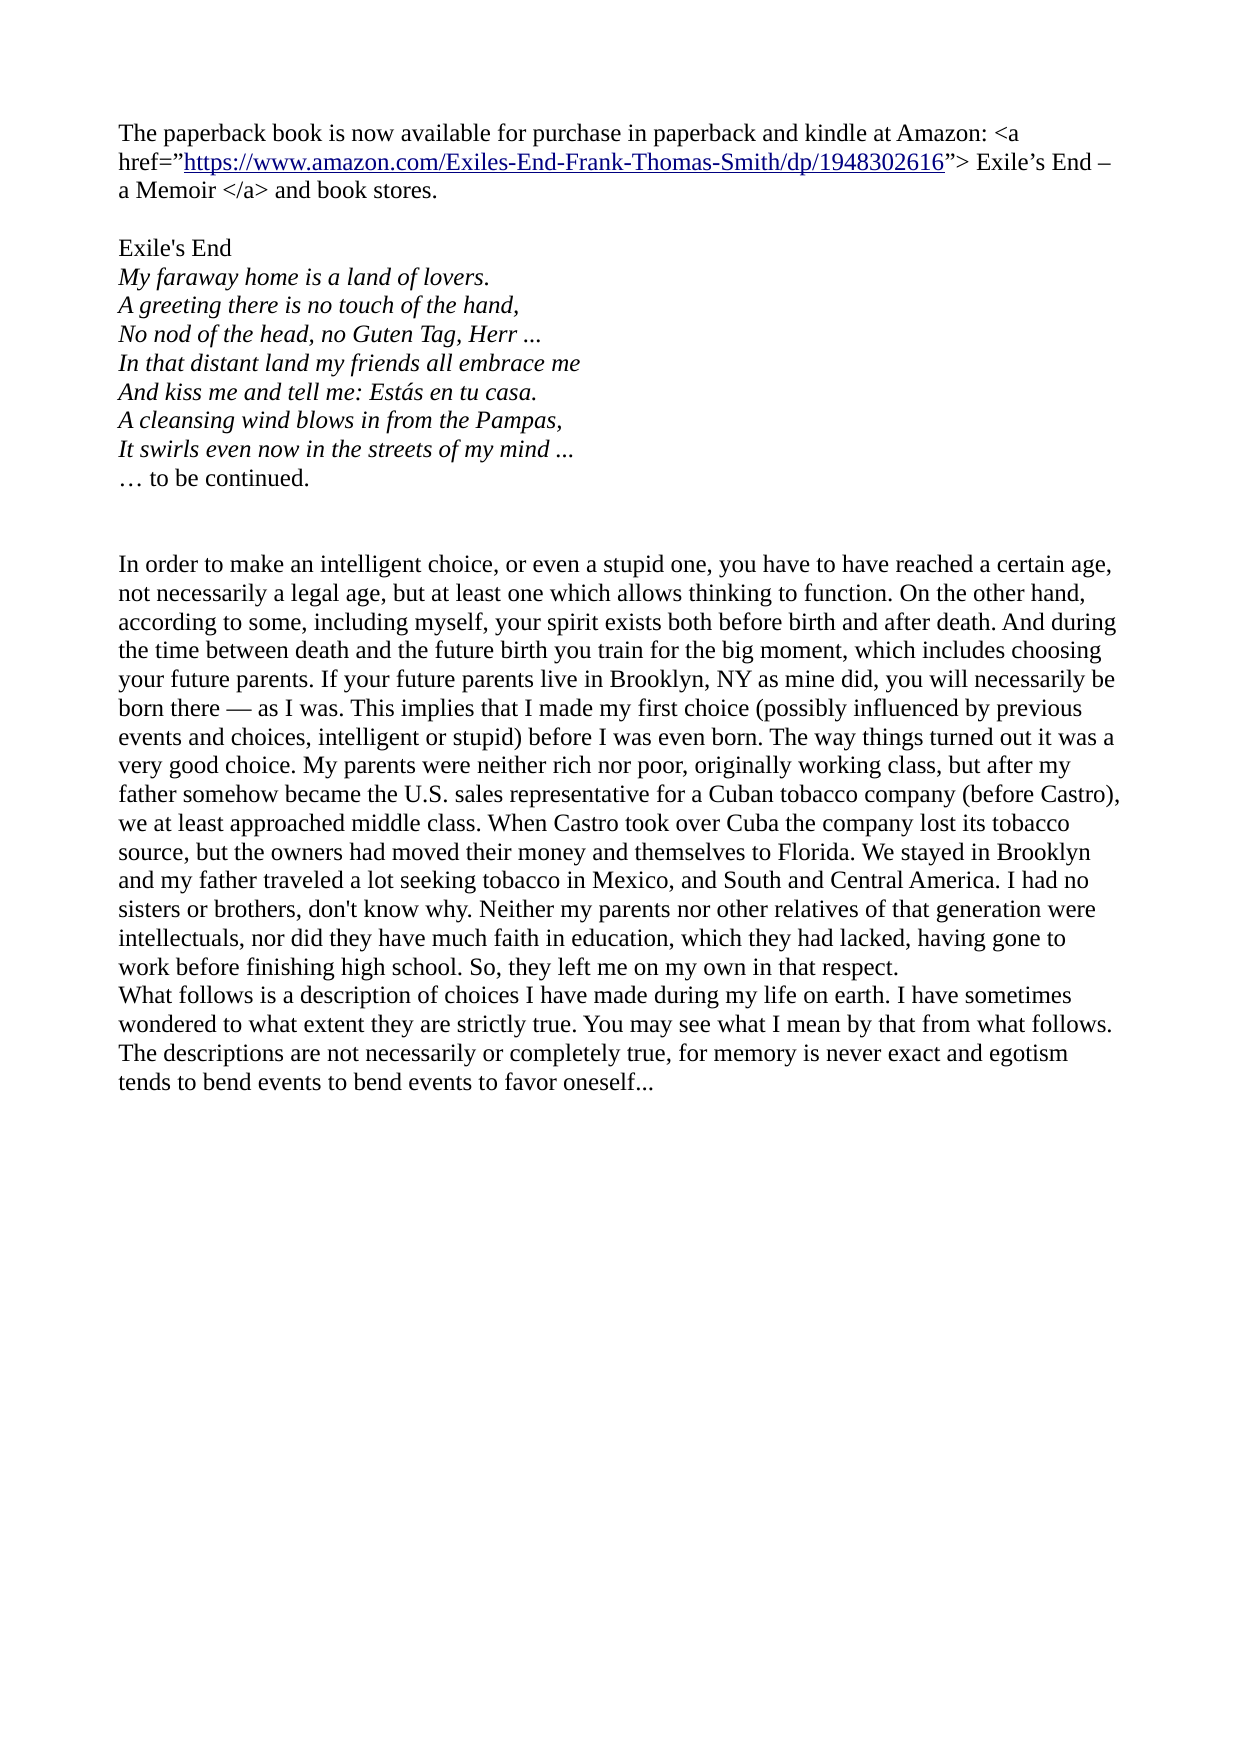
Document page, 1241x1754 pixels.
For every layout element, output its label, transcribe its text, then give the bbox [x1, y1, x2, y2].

text A cleansing wind blows in from the Pampas, [118, 406, 1122, 434]
text A greeting there is no touch of the hand, [118, 291, 1122, 319]
text My faraway home is a land of lovers. [118, 262, 1122, 291]
text In order to make an intelligent choice, or even a stupid one, you have to have reached a certain age, not necessarily a legal age, but at least one which allows thinking to function. On the other hand, according to some, including myself, your spirit exists both before birth and after death. And during the time between death and the future birth you train for the big moment, which includes choosing your future parents. If your future parents live in Brooklyn, NY as mine did, you will necessarily be born there — as I was. This implies that I made my first choice (possibly influenced by previous events and choices, intelligent or stupid) before I was even born. The way things turned out it was a very good choice. My parents were neither rich nor poor, originally working class, but after my father somehow became the U.S. sales representative for a Cuban tobacco company (before Castro), we at least approached middle class. When Castro took over Cuba the company lost its tobacco source, but the owners had moved their money and themselves to Florida. We stayed in Brooklyn and my father traveled a lot seeking tobacco in Mexico, and South and Central America. I had no sisters or brothers, don't know why. Neither my parents nor other relatives of that generation were intellectuals, nor did they have much faith in education, which they had lacked, having gone to work before finishing high school. So, they left me on my own in that respect. [118, 549, 1122, 981]
text … to be continued. [118, 463, 1122, 492]
text Exile's End [118, 233, 1122, 262]
text The paperback book is now available for purchase in paperback and kindle at Amazon: <a href=”https://www.amazon.com/Exiles-End-Frank-Thomas-Smith/dp/1948302616”> Exile’s End – a Memoir </a> and book stores. [118, 118, 1122, 204]
text And kiss me and tell me: Estás en tu casa. [118, 377, 1122, 406]
text In that distant land my friends all embrace me [118, 348, 1122, 377]
text What follows is a description of choices I have made during my life on earth. I have sometimes wondered to what extent they are strictly true. You may see what I mean by that from what follows. The descriptions are not necessarily or completely true, for memory is never exact and egotism tends to bend events to bend events to favor oneself... [118, 981, 1122, 1096]
text No nod of the head, no Guten Tag, Herr ... [118, 319, 1122, 348]
text It swirls even now in the streets of my mind ... [118, 434, 1122, 463]
